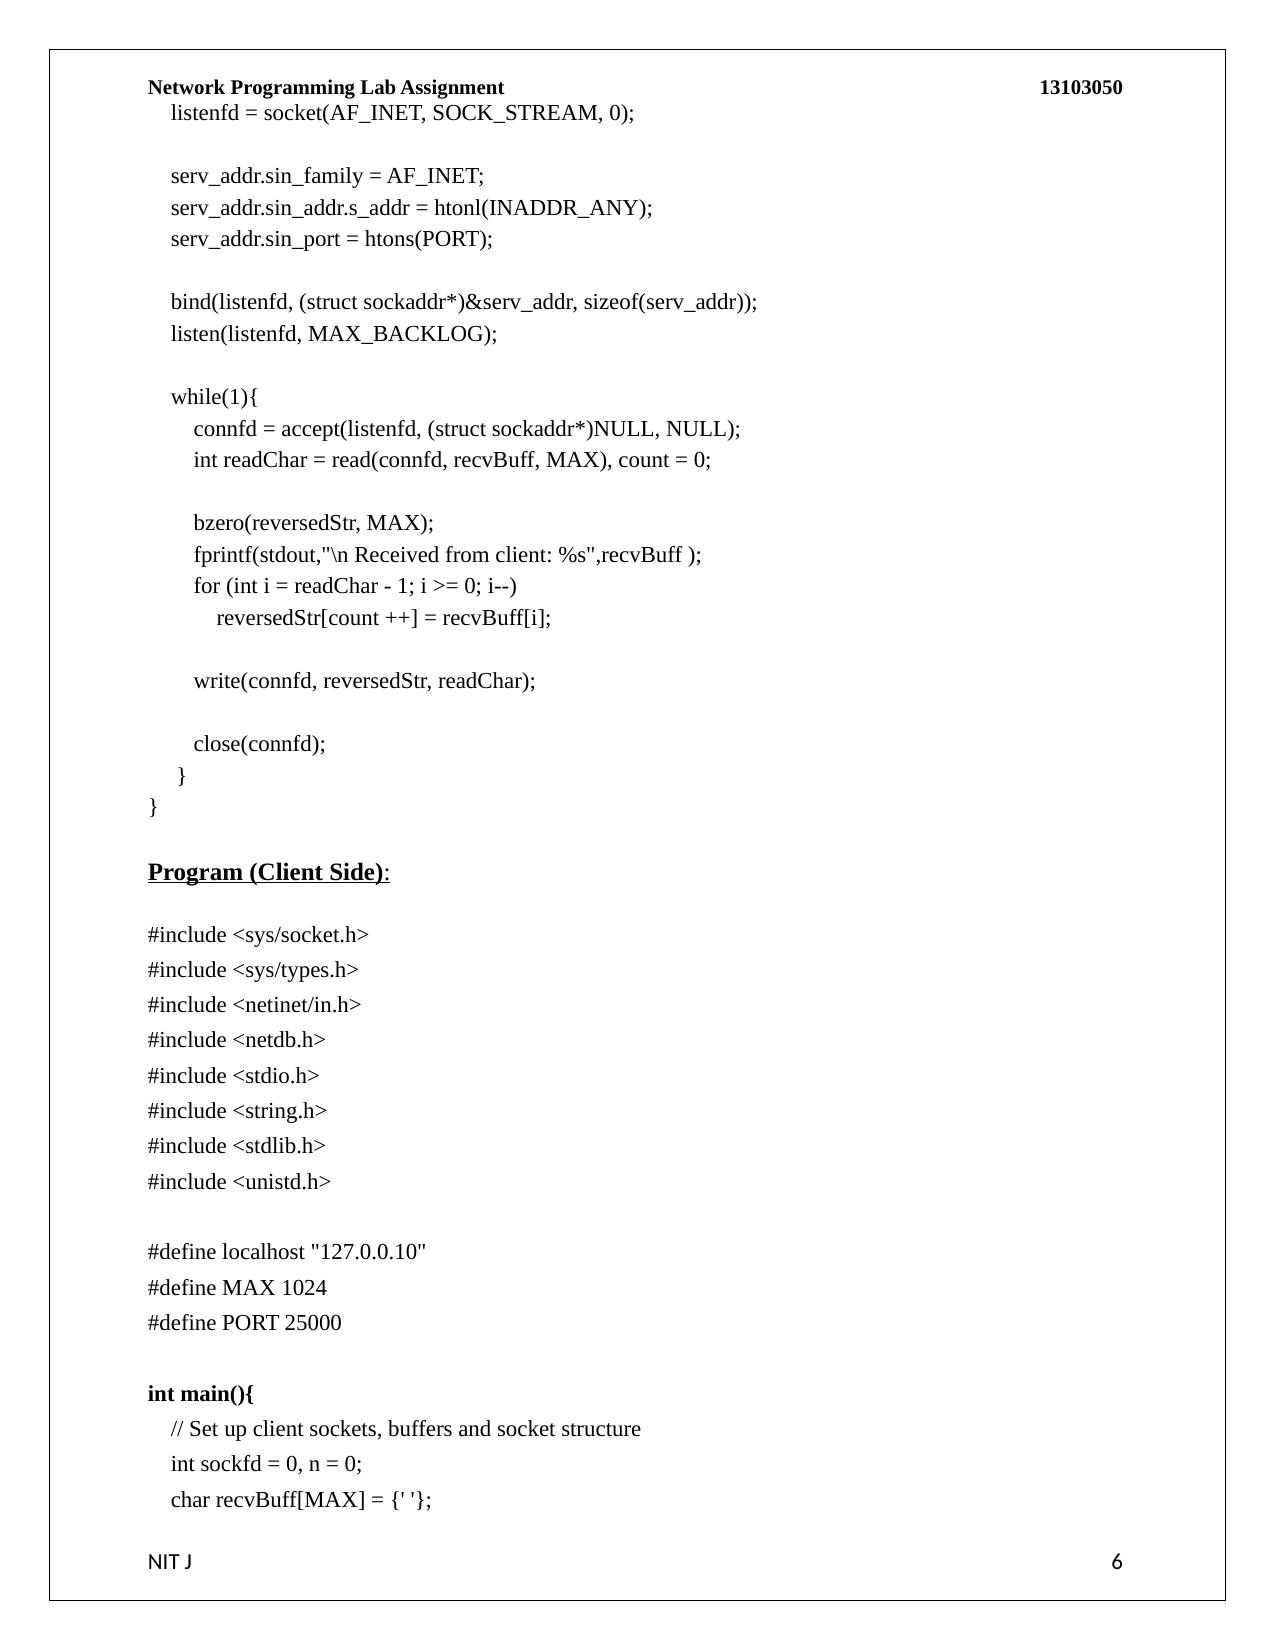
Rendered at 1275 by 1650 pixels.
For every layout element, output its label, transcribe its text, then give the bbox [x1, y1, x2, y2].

text serv_addr.sin_addr.s_addr = htonl(INADDR_ANY); [148, 194, 1169, 220]
text // Set up client sockets, buffers and socket structure [148, 1415, 1169, 1441]
text #include <netinet/in.h> [148, 991, 1169, 1018]
text Program (Client Side): [148, 857, 1169, 885]
text #define localhost "127.0.0.10" [148, 1238, 1169, 1265]
text int sockfd = 0, n = 0; [148, 1450, 1169, 1477]
text #include <sys/types.h> [148, 956, 1169, 982]
text bind(listenfd, (struct sockaddr*)&serv_addr, sizeof(serv_addr)); [148, 288, 1169, 315]
text close(connfd); [148, 730, 1169, 757]
text #define PORT 25000 [148, 1309, 1169, 1335]
text } [148, 793, 1169, 820]
text listenfd = socket(AF_INET, SOCK_STREAM, 0); [148, 99, 1169, 125]
text #include <unistd.h> [148, 1168, 1169, 1194]
text int main(){ [148, 1380, 1169, 1406]
text #include <netdb.h> [148, 1027, 1169, 1053]
text write(connfd, reversedStr, readChar); [148, 667, 1169, 693]
text #include <string.h> [148, 1097, 1169, 1123]
text } [148, 762, 1169, 788]
text serv_addr.sin_family = AF_INET; [148, 162, 1169, 188]
text serv_addr.sin_port = htons(PORT); [148, 225, 1169, 252]
text int readChar = read(connfd, recvBuff, MAX), count = 0; [148, 446, 1169, 473]
text #include <sys/socket.h> [148, 921, 1169, 947]
text listen(listenfd, MAX_BACKLOG); [148, 320, 1169, 346]
text bzero(reversedStr, MAX); [148, 509, 1169, 536]
text #include <stdio.h> [148, 1062, 1169, 1088]
text char recvBuff[MAX] = {' '}; [148, 1486, 1169, 1512]
text while(1){ [148, 383, 1169, 409]
text connfd = accept(listenfd, (struct sockaddr*)NULL, NULL); [148, 415, 1169, 441]
text fprintf(stdout,"\n Received from client: %s",recvBuff ); [148, 541, 1169, 567]
text #define MAX 1024 [148, 1274, 1169, 1300]
text reversedStr[count ++] = recvBuff[i]; [148, 604, 1169, 630]
text for (int i = readChar - 1; i >= 0; i--) [148, 572, 1169, 599]
text #include <stdlib.h> [148, 1132, 1169, 1159]
